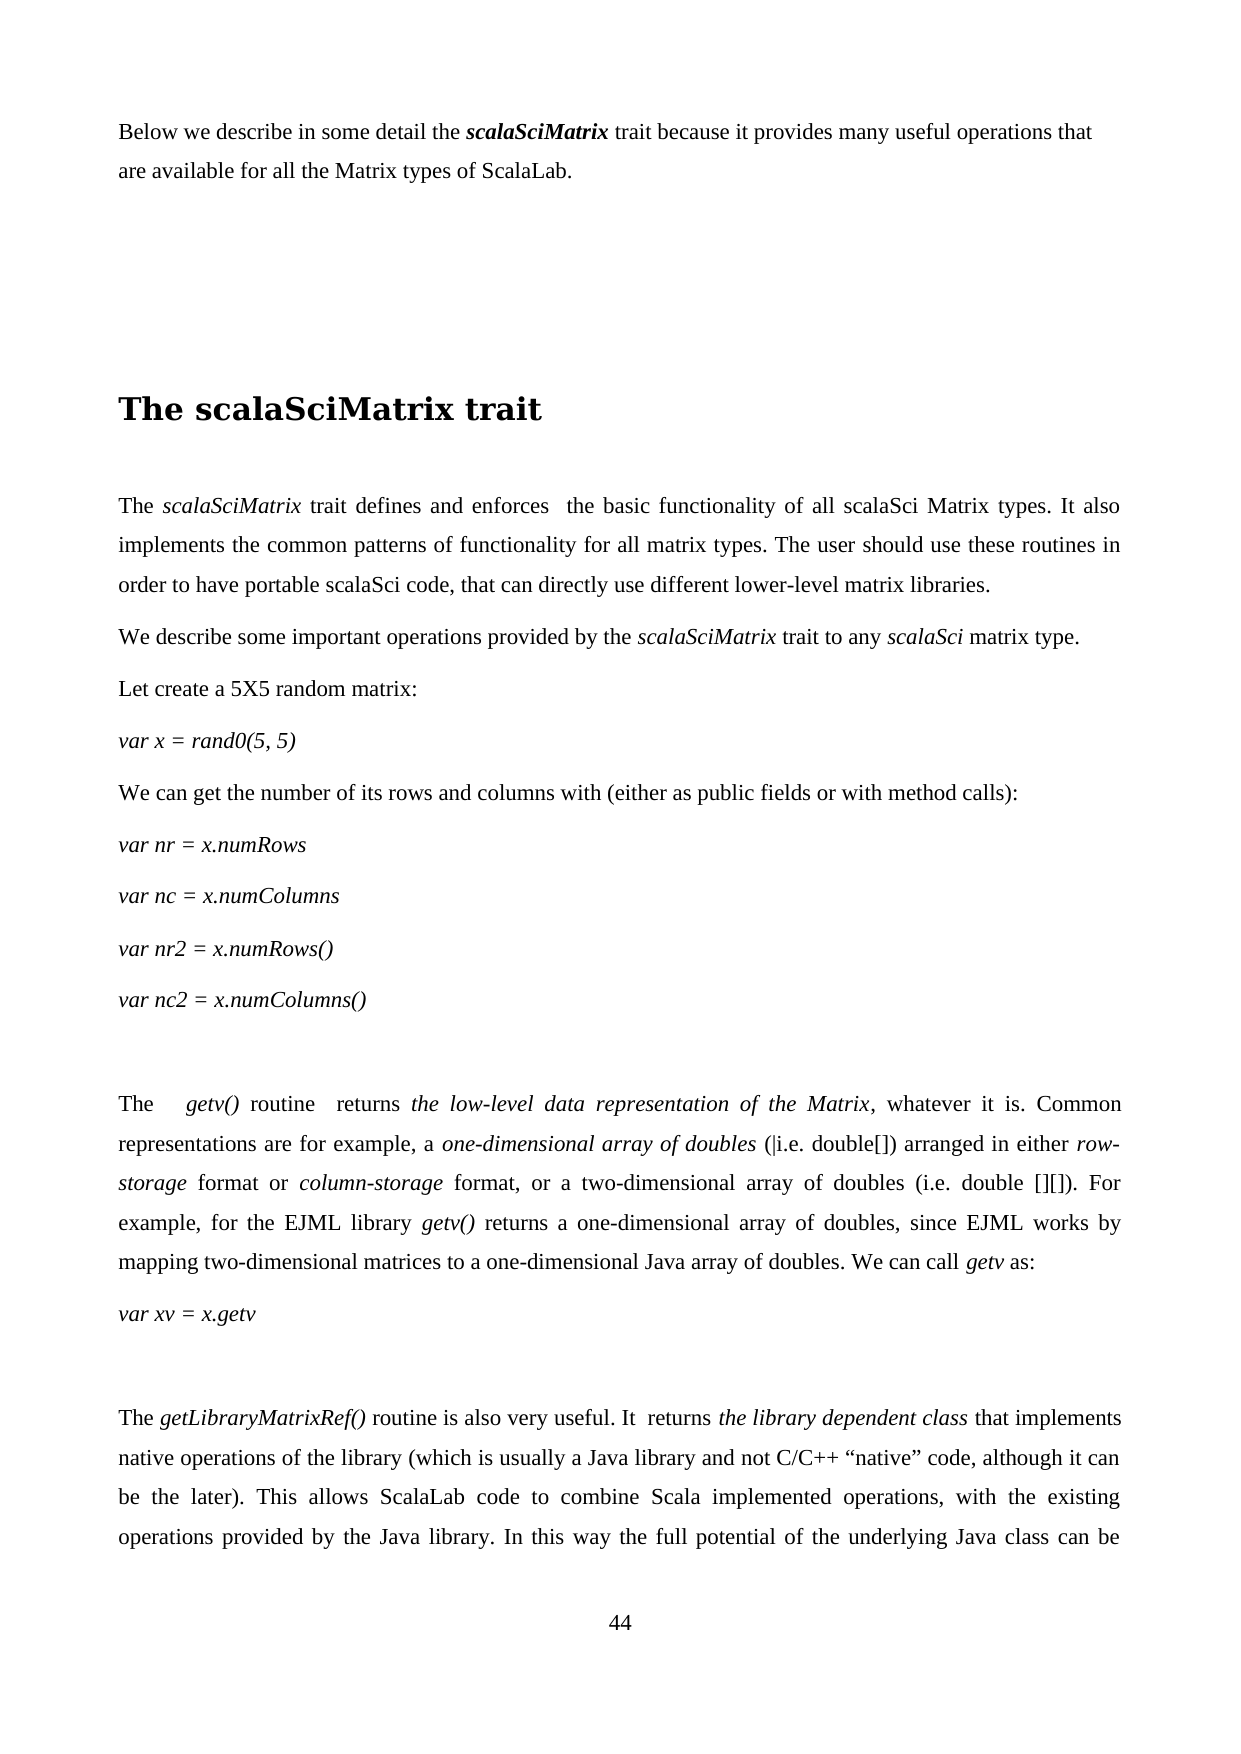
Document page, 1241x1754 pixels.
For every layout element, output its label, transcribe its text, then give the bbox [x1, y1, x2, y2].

text We describe some important operations provided by the scalaSciMatrix trait to any scalaSci matrix type. [118, 623, 1122, 649]
text var nr = x.numRows [118, 831, 1122, 857]
text The getLibraryMatrixRef() routine is also very useful. It returns the library dependent class that implements native operations of the library (which is usually a Java library and not C/C++ “native” code, although it can be the later). This allows ScalaLab code to combine Scala implemented operations, with the existing operations provided by the Java library. In this way the full potential of the underlying Java class can be [118, 1404, 1122, 1549]
text We can get the number of its rows and columns with (either as public fields or with method calls): [118, 779, 1122, 805]
text Let create a 5X5 random matrix: [118, 675, 1122, 701]
text var xv = x.getv [118, 1300, 1122, 1327]
text var nc2 = x.numColumns() [118, 987, 1122, 1013]
text The getv() routine returns the low-level data representation of the Matrix, whatever it is. Common representations are for example, a one-dimensional array of doubles (|i.e. double[]) arranged in either row-storage format or column-storage format, or a two-dimensional array of doubles (i.e. double [][]). For example, for the EJML library getv() returns a one-dimensional array of doubles, since EJML works by mapping two-dimensional matrices to a one-dimensional Java array of doubles. We can call getv as: [118, 1091, 1122, 1275]
text var x = rand0(5, 5) [118, 727, 1122, 753]
text var nc = x.numColumns [118, 883, 1122, 909]
text Below we describe in some detail the scalaSciMatrix trait because it provides many useful operations that are available for all the Matrix types of ScalaLab. [118, 118, 1122, 184]
text The scalaSciMatrix trait defines and enforces the basic functionality of all scalaSci Matrix types. It also implements the common patterns of functionality for all matrix types. The user should use these routines in order to have portable scalaSci code, that can directly use different lower-level matrix libraries. [118, 492, 1122, 597]
subtitle The scalaSciMatrix trait [118, 391, 1122, 427]
text var nr2 = x.numRows() [118, 934, 1122, 961]
